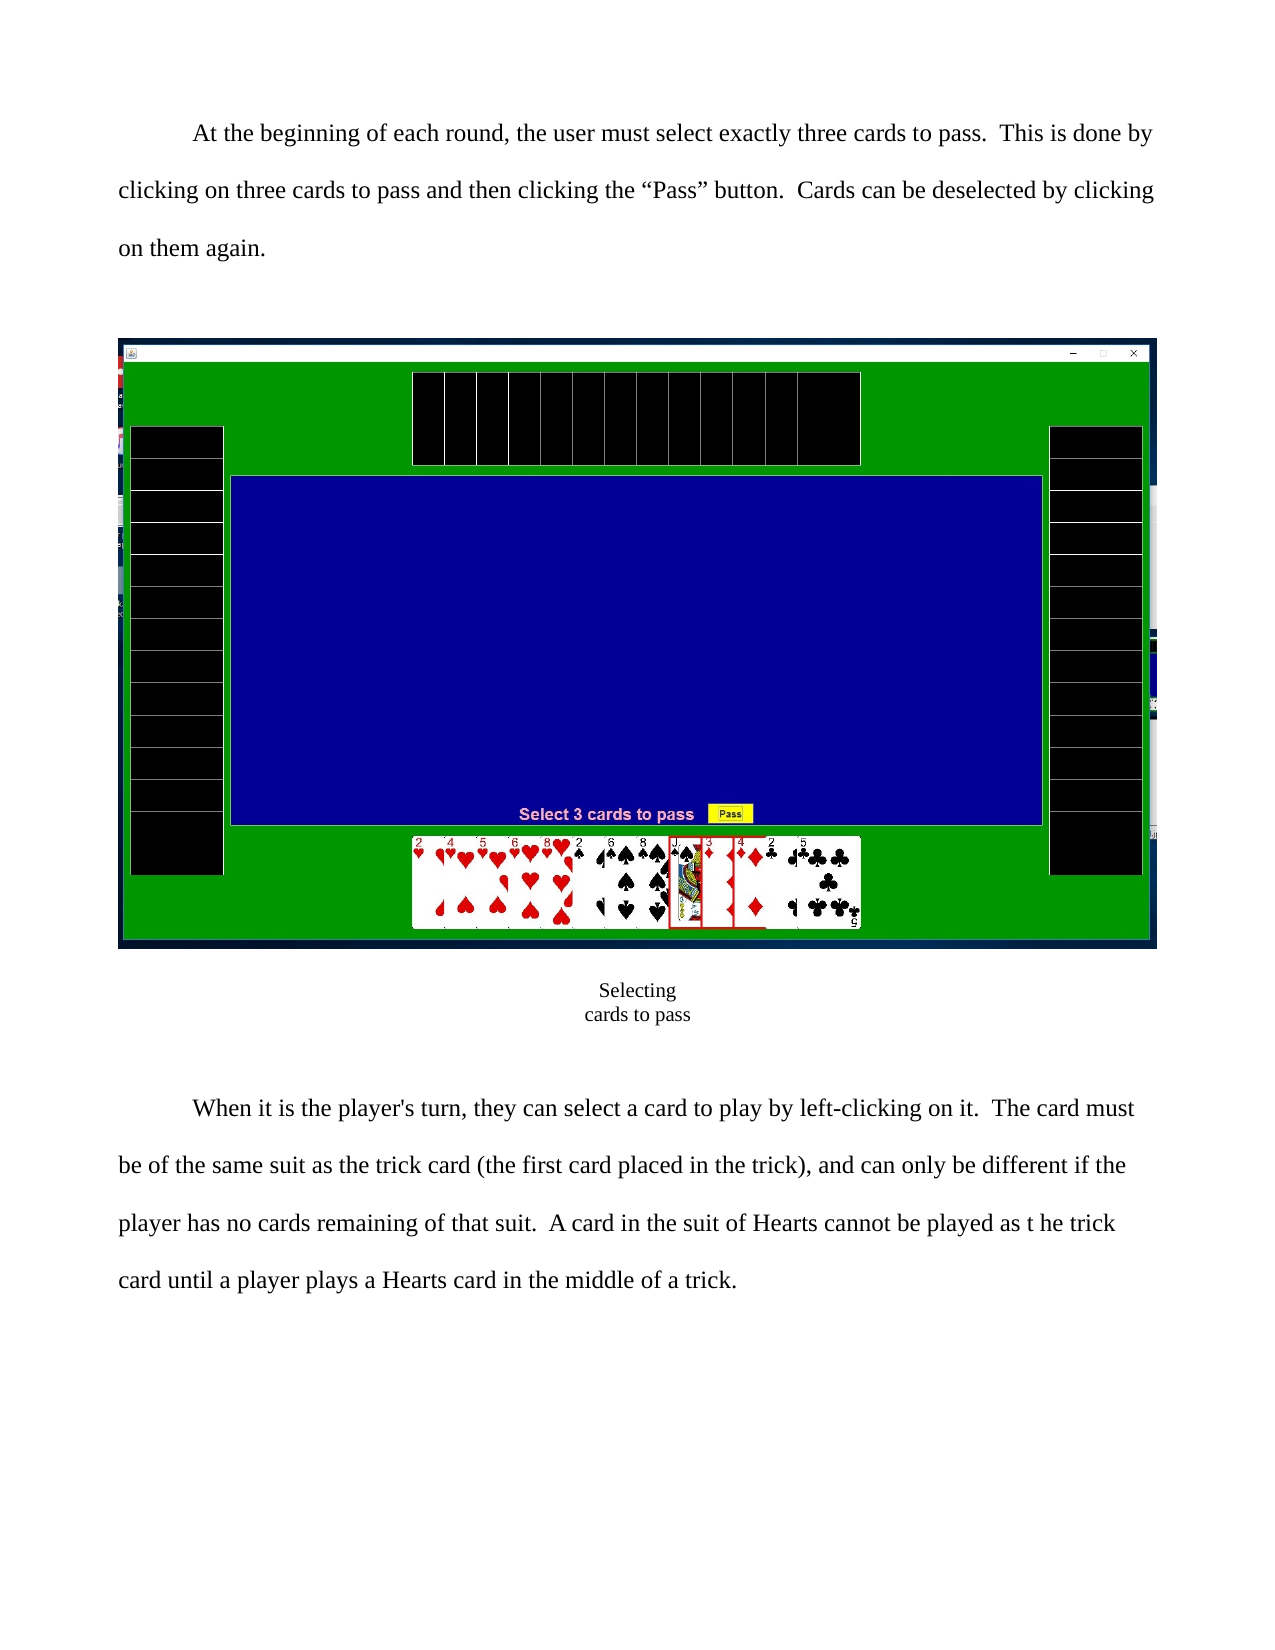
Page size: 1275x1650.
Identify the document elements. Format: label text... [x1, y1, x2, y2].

text Selecting cards to pass [578, 978, 697, 1026]
text When it is the player's turn, they can select a card to play by left-clicking on it. The card must be of the same suit as the trick card (the first card placed in the trick), and can only be different if the player has no cards remaining of that suit. A card in the suit of Hearts cannot be played as t he trick card until a player plays a Hearts card in the middle of a trick. [118, 1093, 1157, 1294]
text At the beginning of each round, the user must select exactly three cards to pass. This is done by clicking on three cards to pass and then clicking the “Pass” button. Cards can be deselected by clicking on them again. [118, 118, 1157, 262]
picture [118, 338, 1157, 949]
